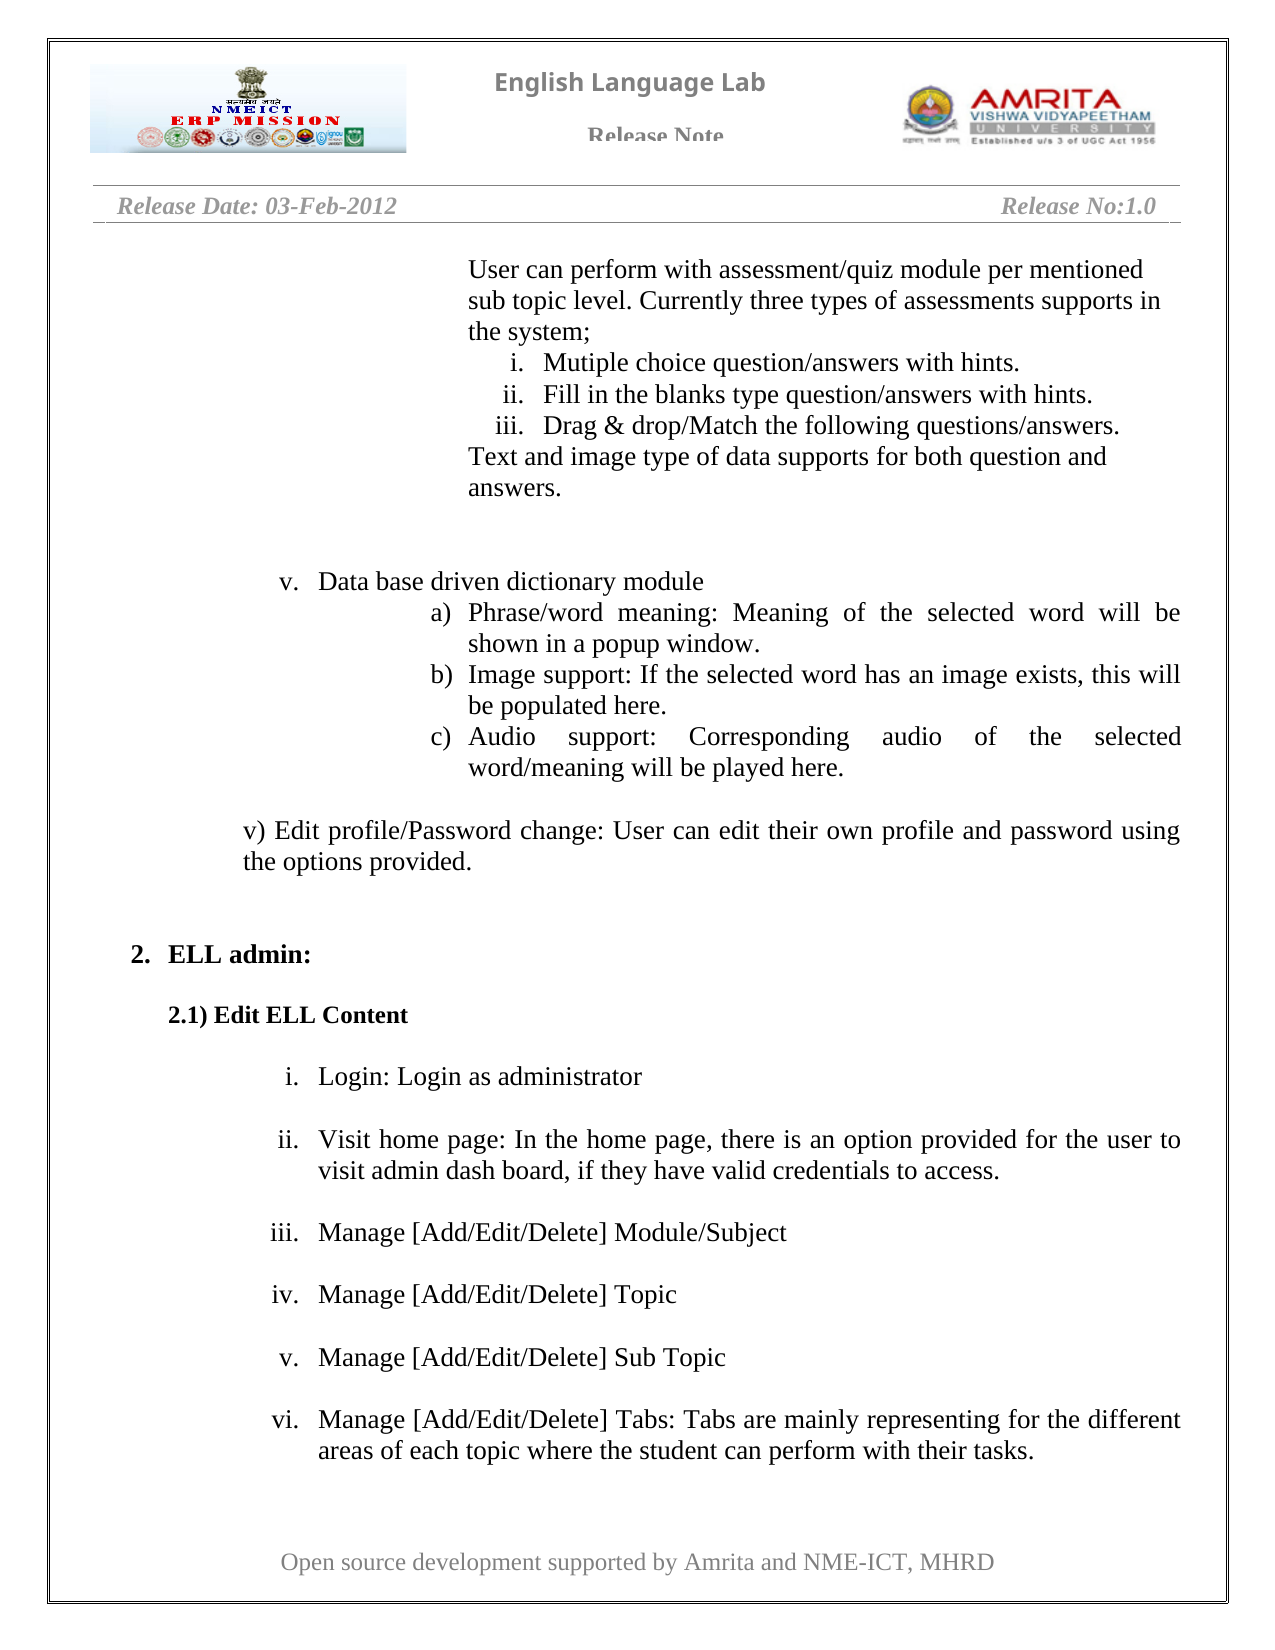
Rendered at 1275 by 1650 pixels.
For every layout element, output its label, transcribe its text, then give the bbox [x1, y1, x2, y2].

list Audio support: Corresponding audio of the selected word/meaning will be played here. [430, 720, 1182, 783]
picture [90, 64, 407, 153]
list Login: Login as administrator [299, 1061, 1182, 1092]
list Image support: If the selected word has an image exists, this will be populated here. [430, 658, 1182, 720]
list Mutiple choice question/answers with hints. [524, 347, 1182, 378]
list Phrase/word meaning: Meaning of the selected word will be shown in a popup window. [430, 596, 1182, 658]
text User can perform with assessment/quiz module per mentioned sub topic level. Currently three types of assessments supports in the system; [468, 253, 1182, 347]
list Manage [Add/Edit/Delete] Sub Topic [299, 1341, 1182, 1372]
list Manage [Add/Edit/Delete] Tabs: Tabs are mainly representing for the different areas of each topic where the student can perform with their tasks. [299, 1403, 1182, 1465]
text Text and image type of data supports for both question and answers. [468, 440, 1182, 502]
list Visit home page: In the home page, there is an option provided for the user to visit admin dash board, if they have valid credentials to access. [299, 1123, 1182, 1185]
text v) Edit profile/Password change: User can edit their own profile and password using the options provided. [243, 814, 1182, 876]
list Fill in the blanks type question/answers with hints. [524, 378, 1182, 409]
text 2.1) Edit ELL Content [168, 1001, 1182, 1029]
list Drag & drop/Match the following questions/answers. [524, 409, 1182, 440]
list Manage [Add/Edit/Delete] Topic [299, 1278, 1182, 1310]
list ELL admin: [130, 938, 1182, 969]
list Manage [Add/Edit/Delete] Module/Subject [299, 1216, 1182, 1247]
picture [897, 80, 1164, 153]
list Data base driven dictionary module [299, 564, 1182, 596]
